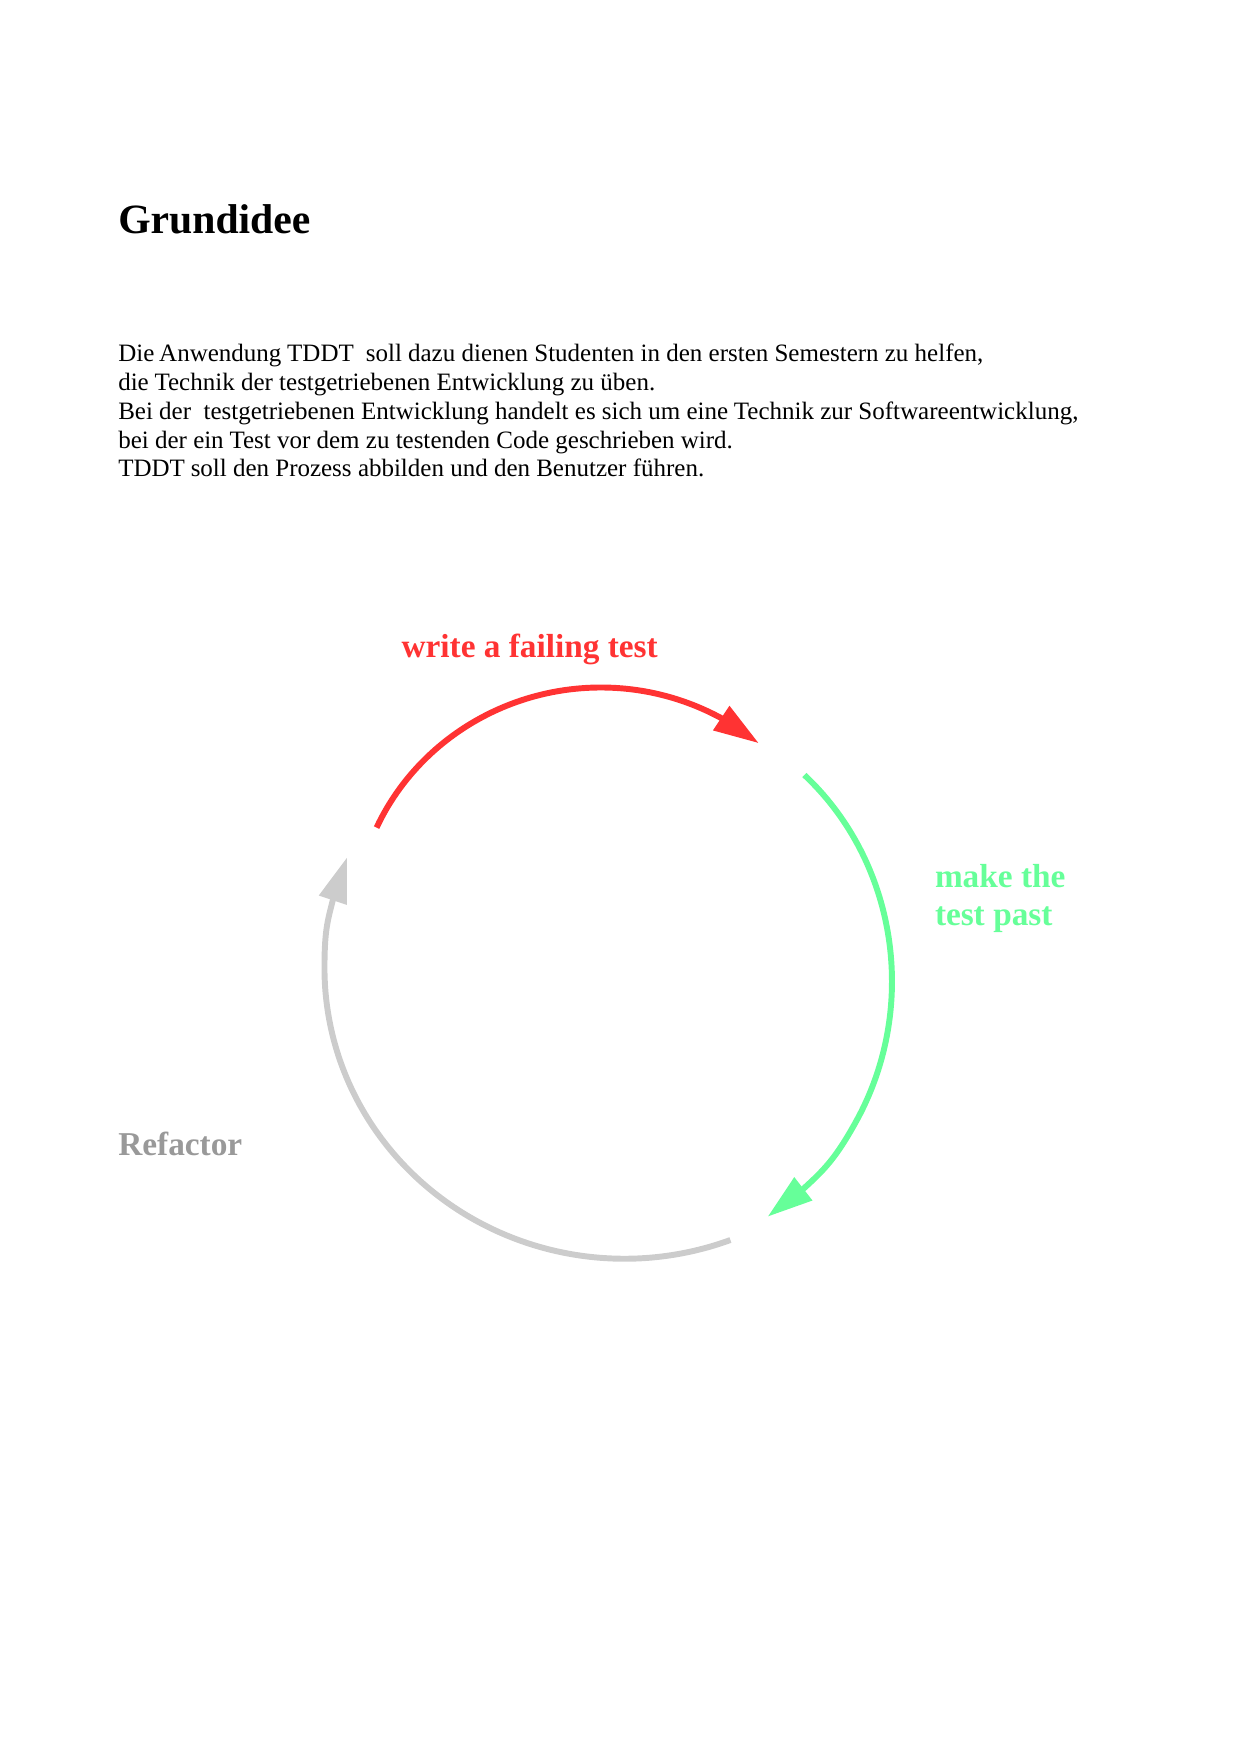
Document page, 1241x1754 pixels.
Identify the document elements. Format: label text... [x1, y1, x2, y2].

text [330, 894, 884, 933]
text [834, 1124, 1122, 1163]
text Grundidee [118, 195, 1122, 243]
text make the [868, 856, 1122, 894]
text [118, 894, 329, 933]
text test past [882, 894, 1122, 933]
text TDDT soll den Prozess abbilden und den Benutzer führen. [118, 453, 1122, 482]
text Refactor [118, 1124, 396, 1163]
text bei der ein Test vor dem zu testenden Code geschrieben wird. [118, 425, 1122, 453]
text [118, 856, 875, 894]
text [376, 1124, 850, 1163]
text Bei der testgetriebenen Entwicklung handelt es sich um eine Technik zur Softwareentwicklung, [118, 396, 1122, 425]
text write a failing test [118, 626, 1122, 664]
text die Technik der testgetriebenen Entwicklung zu üben. [118, 367, 1122, 396]
text Die Anwendung TDDT soll dazu dienen Studenten in den ersten Semestern zu helfen, [118, 338, 1122, 367]
